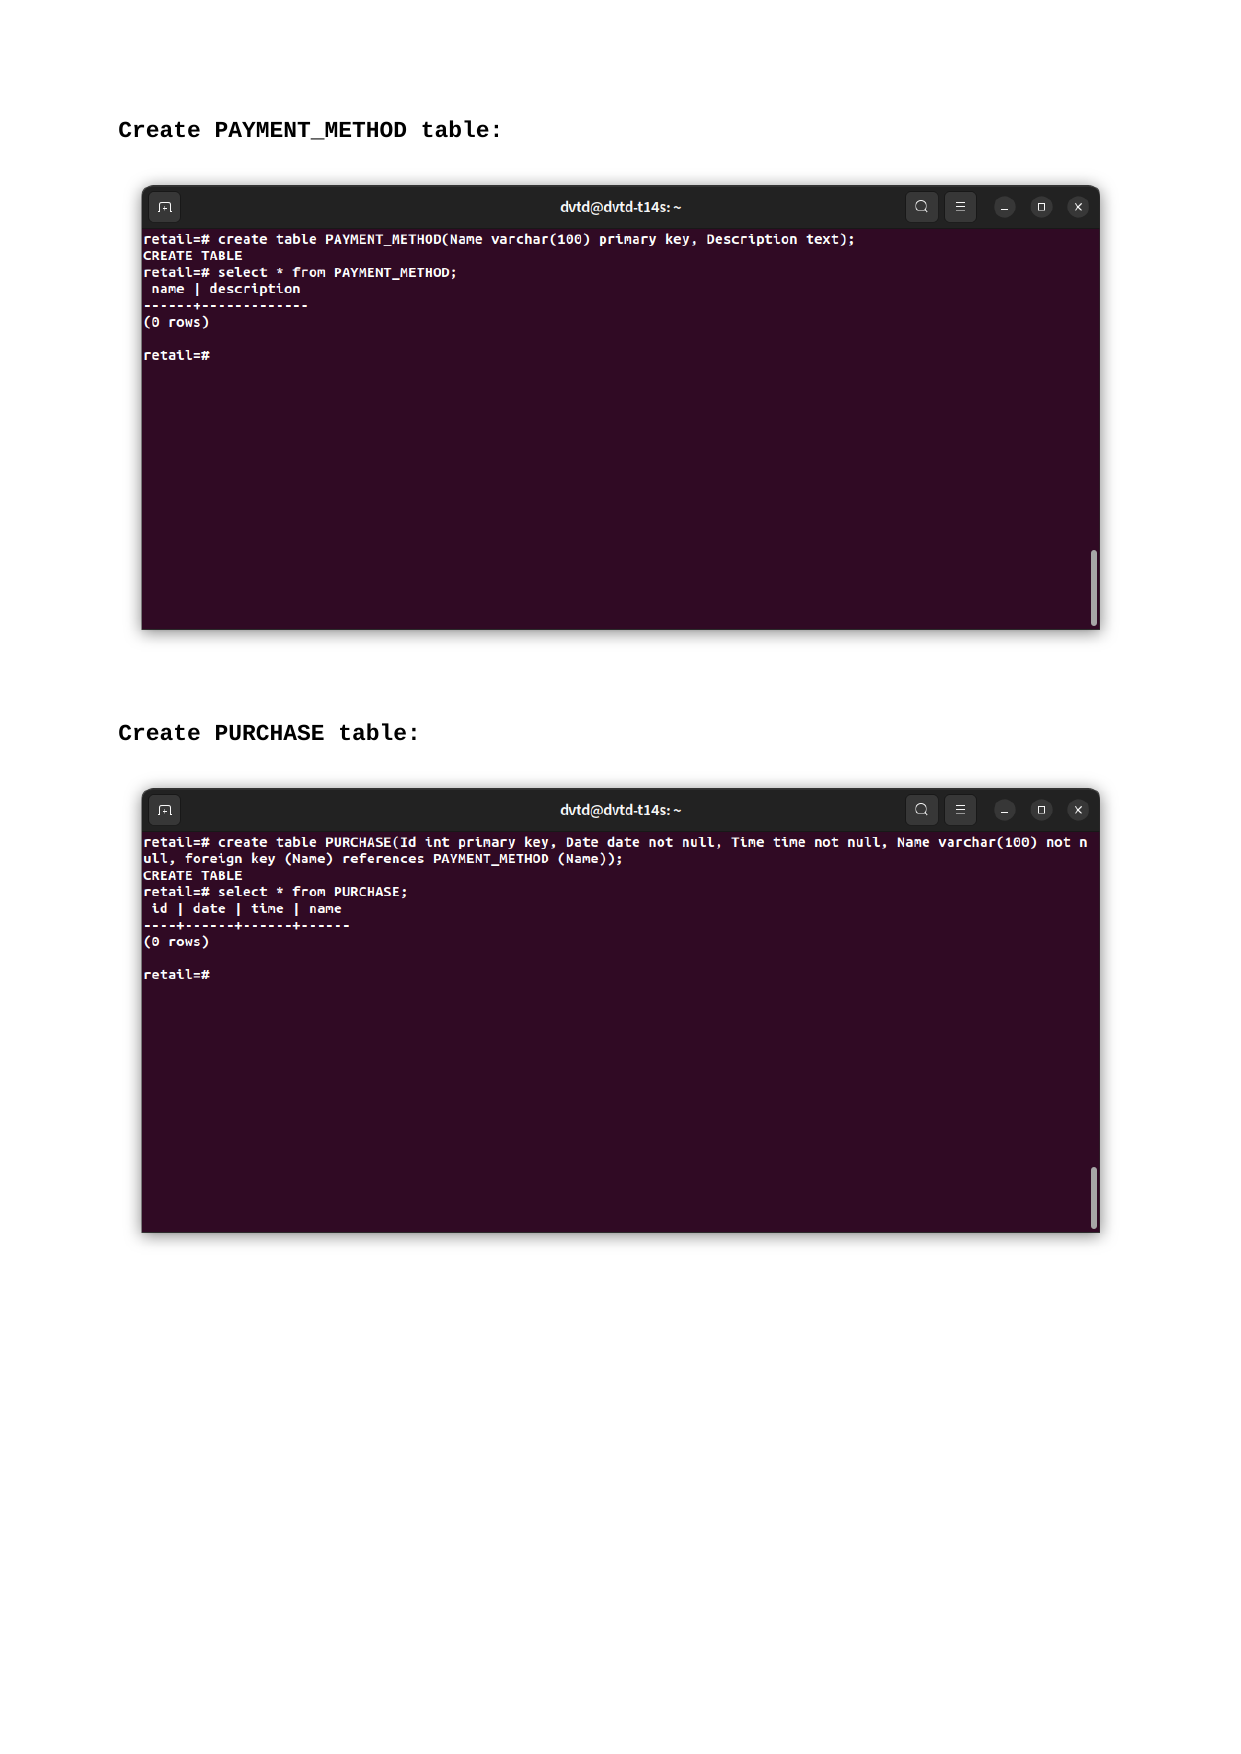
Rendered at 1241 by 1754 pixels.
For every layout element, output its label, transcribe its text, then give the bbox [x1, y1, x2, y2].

text Create PURCHASE table: [118, 721, 1122, 747]
text Create PAYMENT_METHOD table: [118, 118, 1122, 144]
picture [118, 767, 1123, 1258]
picture [118, 164, 1123, 655]
